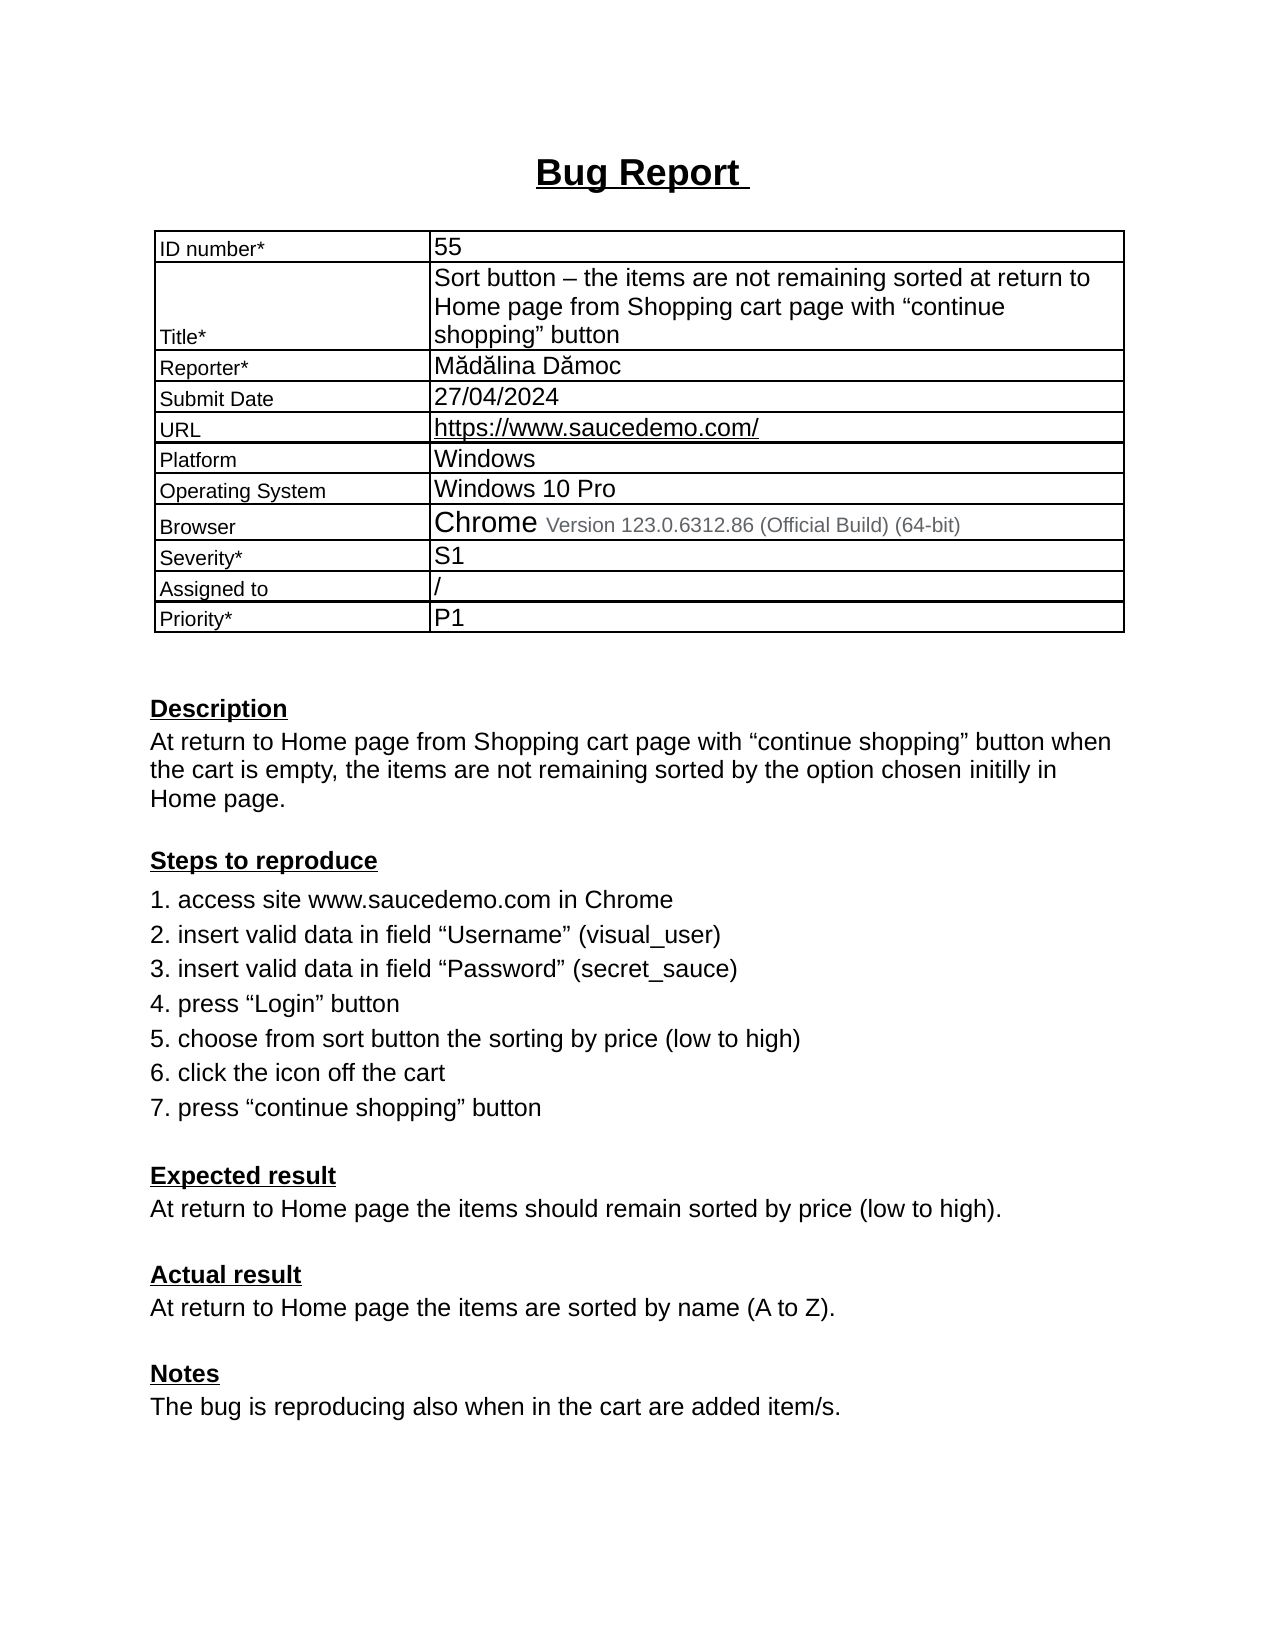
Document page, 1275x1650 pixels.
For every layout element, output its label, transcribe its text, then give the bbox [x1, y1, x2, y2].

table_header ID number* [156, 232, 429, 261]
table_cell S1 [431, 541, 1123, 569]
text Bug Report [150, 150, 1125, 193]
table_cell Mădălina Dămoc [431, 351, 1123, 380]
text At return to Home page the items should remain sorted by price (low to high). [150, 1194, 1125, 1223]
table_cell Chrome Version 123.0.6312.86 (Official Build) (64-bit) [431, 505, 1123, 539]
table_cell Windows [431, 444, 1123, 472]
table_cell / [431, 572, 1123, 600]
text 2. insert valid data in field “Username” (visual_user) [150, 920, 1125, 948]
table_cell URL [156, 413, 429, 441]
text Expected result [150, 1161, 1125, 1189]
table_cell Browser [156, 505, 429, 539]
text 4. press “Login” button [150, 989, 1125, 1018]
text 3. insert valid data in field “Password” (secret_sauce) [150, 954, 1125, 983]
table_cell Platform [156, 444, 429, 472]
text 6. click the icon off the cart [150, 1058, 1125, 1087]
table_cell Operating System [156, 474, 429, 503]
table_cell Priority* [156, 603, 429, 631]
table_cell Submit Date [156, 382, 429, 411]
text Steps to reproduce [150, 846, 1125, 875]
table_header 55 [431, 232, 1123, 261]
text At return to Home page from Shopping cart page with “continue shopping” button when the cart is empty, the items are not remaining sorted by the option chosen initilly in Home page. [150, 727, 1125, 813]
table_cell https://www.saucedemo.com/ [431, 413, 1123, 441]
text Actual result [150, 1260, 1125, 1289]
text 5. choose from sort button the sorting by price (low to high) [150, 1024, 1125, 1052]
text Notes [150, 1359, 1125, 1388]
table_cell Sort button – the items are not remaining sorted at return to Home page from Shopping cart page with “continue shopping” button [431, 263, 1123, 349]
table_cell Windows 10 Pro [431, 474, 1123, 503]
table_cell Assigned to [156, 572, 429, 600]
table_cell P1 [431, 603, 1123, 631]
table_cell 27/04/2024 [431, 382, 1123, 411]
text The bug is reproducing also when in the cart are added item/s. [150, 1392, 1125, 1421]
text 1. access site www.saucedemo.com in Chrome [150, 885, 1125, 914]
text At return to Home page the items are sorted by name (A to Z). [150, 1293, 1125, 1322]
table_cell Reporter* [156, 351, 429, 380]
text Description [150, 694, 1125, 722]
table_cell Title* [156, 263, 429, 349]
text 7. press “continue shopping” button [150, 1093, 1125, 1122]
table_cell Severity* [156, 541, 429, 569]
